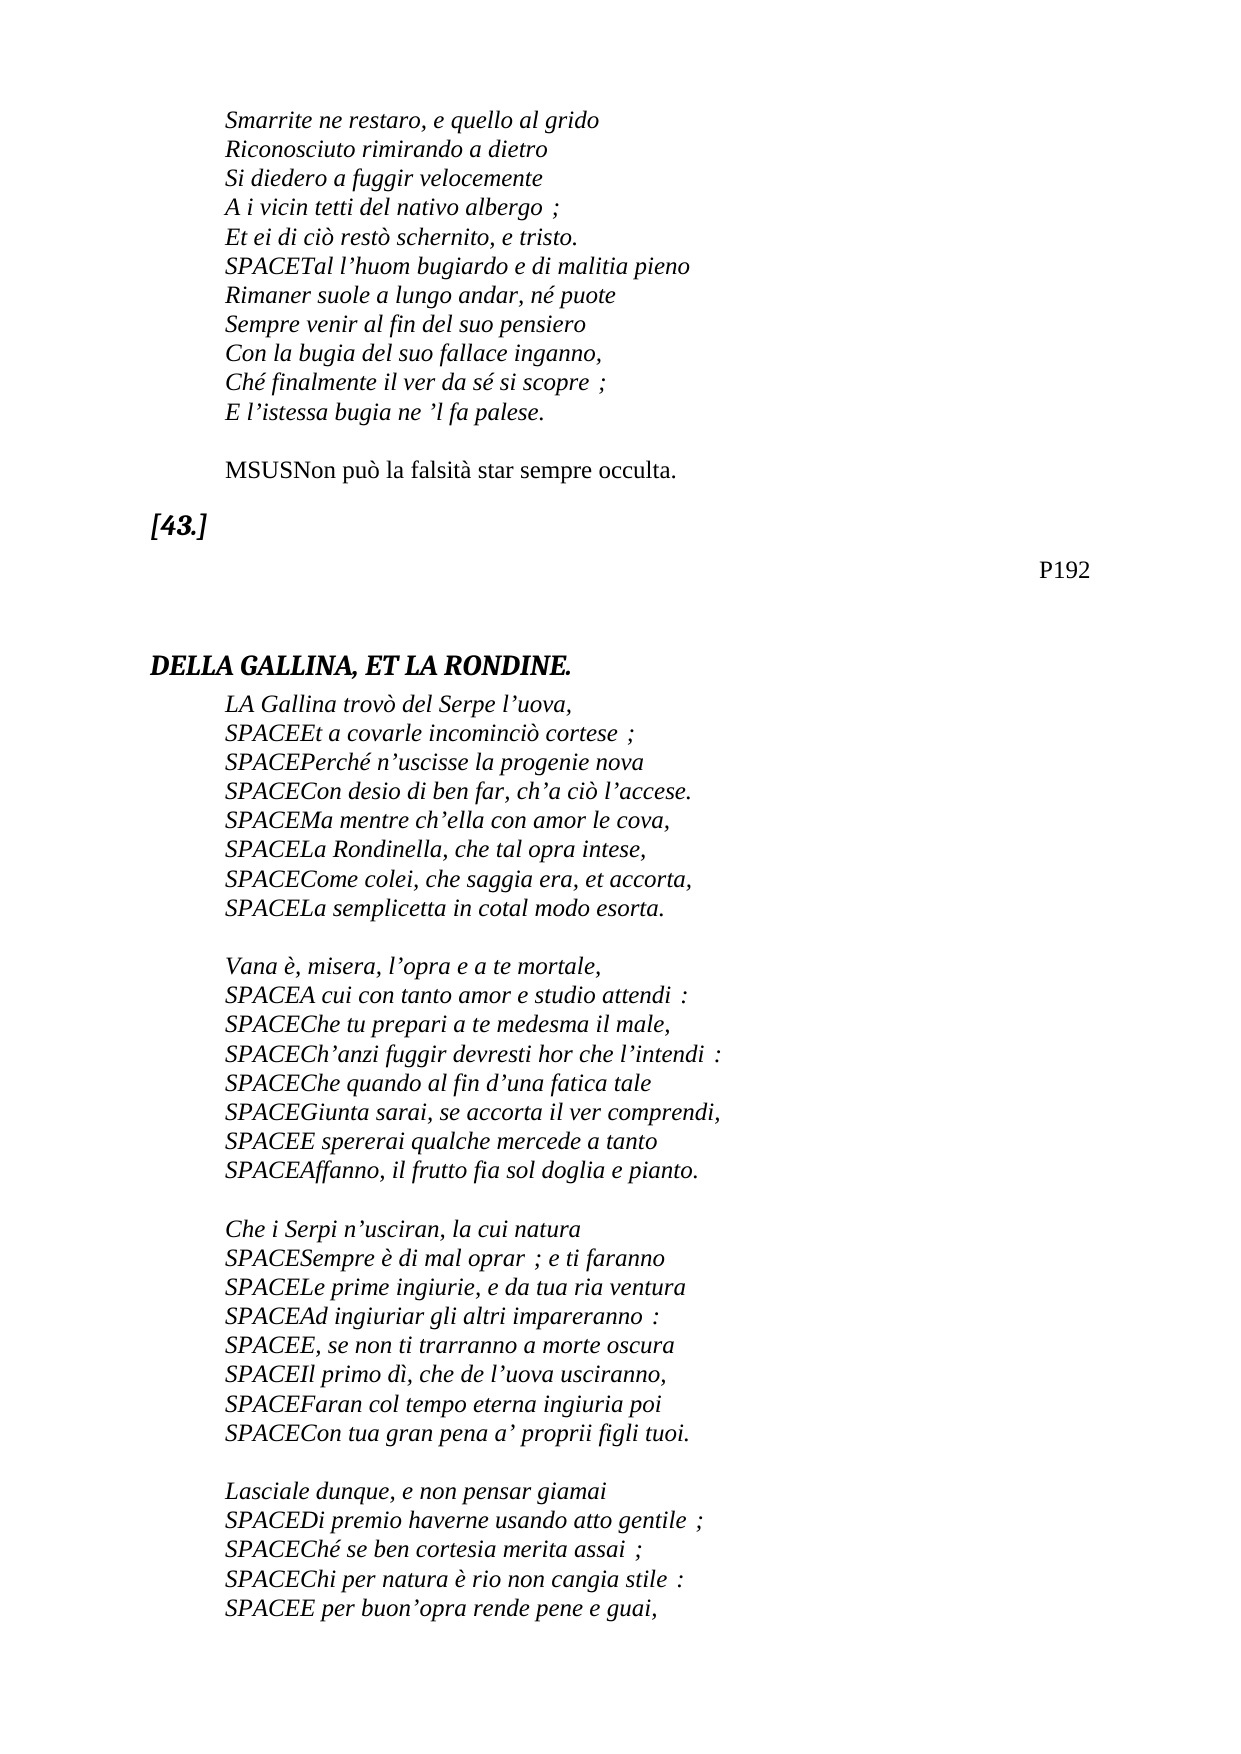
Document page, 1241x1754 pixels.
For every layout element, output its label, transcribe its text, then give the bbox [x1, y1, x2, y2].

text LA Gallina trovò del Serpe l’uova, SPACEEt a covarle incominciò cortese ; SPACEPerché n’uscisse la progenie nova SPACECon desio di ben far, ch’a ciò l’accese. SPACEMa mentre ch’ella con amor le cova, SPACELa Rondinella, che tal opra intese, SPACECome colei, che saggia era, et accorta, SPACELa semplicetta in cotal modo esorta. [225, 689, 1090, 922]
subtitle [43.] [150, 509, 1090, 543]
text Che i Serpi n’usciran, la cui natura SPACESempre è di mal oprar ; e ti faranno SPACELe prime ingiurie, e da tua ria ventura SPACEAd ingiuriar gli altri impareranno : SPACEE, se non ti trarranno a morte oscura SPACEIl primo dì, che de l’uova usciranno, SPACEFaran col tempo eterna ingiuria poi SPACECon tua gran pena a’ proprii figli tuoi. [225, 1214, 1090, 1447]
text MSUSNon può la falsità star sempre occulta. [225, 455, 1090, 484]
subtitle DELLA GALLINA, ET LA RONDINE. [150, 649, 1090, 682]
text Lasciale dunque, e non pensar giamai SPACEDi premio haverne usando atto gentile ; SPACEChé se ben cortesia merita assai ; SPACEChi per natura è rio non cangia stile : SPACEE per buon’opra rende pene e guai, [225, 1476, 1090, 1622]
text P192 [150, 549, 1090, 586]
text SPACETal l’huom bugiardo e di malitia pieno Rimaner suole a lungo andar, né puote Sempre venir al fin del suo pensiero Con la bugia del suo fallace inganno, Ché finalmente il ver da sé si scopre ; E l’istessa bugia ne ’l fa palese. [225, 251, 1090, 426]
text Vana è, misera, l’opra e a te mortale, SPACEA cui con tanto amor e studio attendi : SPACEChe tu prepari a te medesma il male, SPACECh’anzi fuggir devresti hor che l’intendi : SPACEChe quando al fin d’una fatica tale SPACEGiunta sarai, se accorta il ver comprendi, SPACEE spererai qualche mercede a tanto SPACEAffanno, il frutto fia sol doglia e pianto. [225, 951, 1090, 1184]
text Smarrite ne restaro, e quello al grido Riconosciuto rimirando a dietro Si diedero a fuggir velocemente A i vicin tetti del nativo albergo ; Et ei di ciò restò schernito, e tristo. [225, 105, 1090, 251]
